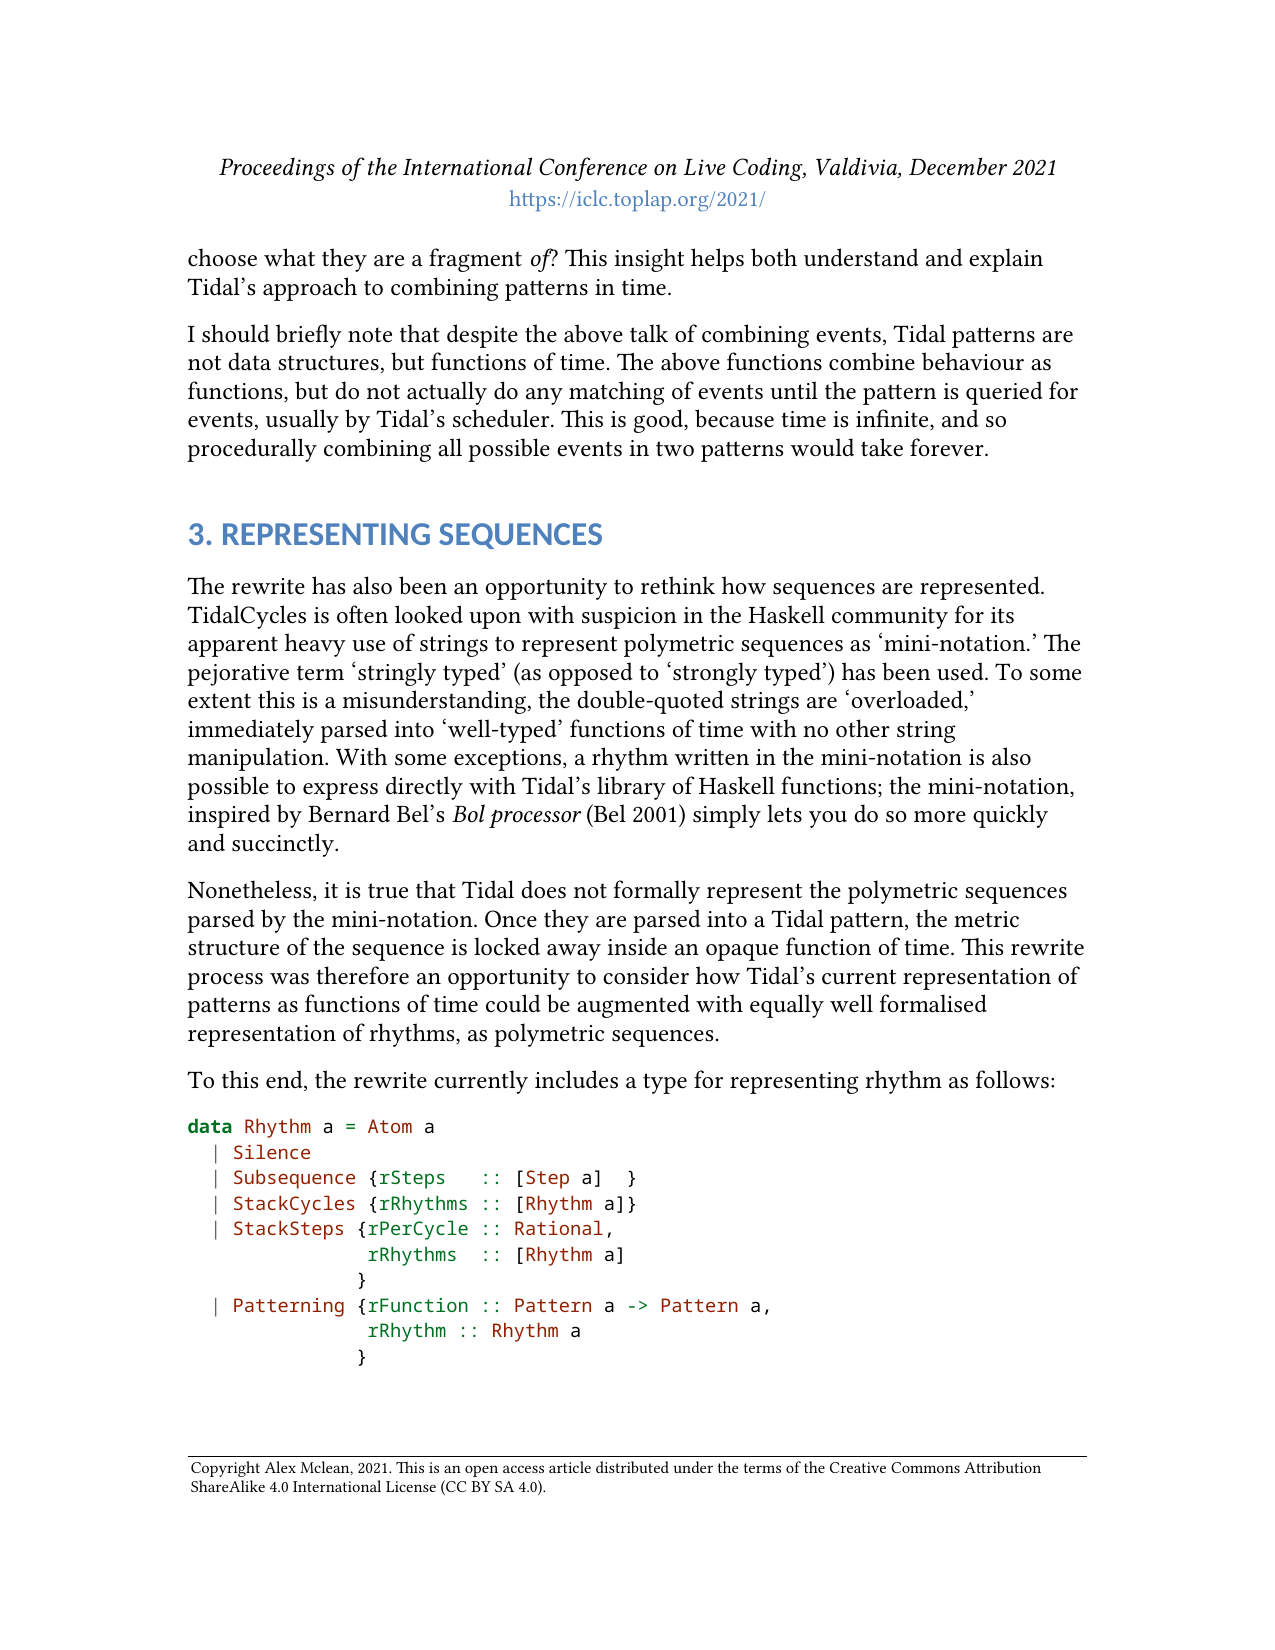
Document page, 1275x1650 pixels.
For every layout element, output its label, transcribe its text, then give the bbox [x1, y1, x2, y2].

text Nonetheless, it is true that Tidal does not formally represent the polymetric sequences parsed by the mini-notation. Once they are parsed into a Tidal pattern, the metric structure of the sequence is locked away inside an opaque function of time. This rewrite process was therefore an opportunity to consider how Tidal’s current representation of patterns as functions of time could be augmented with equally well formalised representation of rhythms, as polymetric sequences. [187, 876, 1087, 1047]
text I should briefly note that despite the above talk of combining events, Tidal patterns are not data structures, but functions of time. The above functions combine behaviour as functions, but do not actually do any matching of events until the pattern is queried for events, usually by Tidal’s scheduler. This is good, because time is infinite, and so procedurally combining all possible events in two patterns would take forever. [187, 320, 1087, 463]
text choose what they are a fragment of? This insight helps both understand and explain Tidal’s approach to combining patterns in time. [187, 244, 1087, 301]
text data Rhythm a = Atom a | Silence | Subsequence {rSteps :: [Step a] } | StackCycles {rRhythms :: [Rhythm a]} | StackSteps {rPerCycle :: Rational, rRhythms :: [Rhythm a] } | Patterning {rFunction :: Pattern a -> Pattern a, rRhythm :: Rhythm a } [187, 1113, 1087, 1369]
subtitle 3. REPRESENTING SEQUENCES [187, 513, 1087, 553]
text The rewrite has also been an opportunity to rethink how sequences are represented. TidalCycles is often looked upon with suspicion in the Haskell community for its apparent heavy use of strings to represent polymetric sequences as ‘mini-notation.’ The pejorative term ‘stringly typed’ (as opposed to ‘strongly typed’) has been used. To some extent this is a misunderstanding, the double-quoted strings are ‘overloaded,’ immediately parsed into ‘well-typed’ functions of time with no other string manipulation. With some exceptions, a rhythm written in the mini-notation is also possible to express directly with Tidal’s library of Haskell functions; the mini-notation, inspired by Bernard Bel’s Bol processor (Bel 2001) simply lets you do so more quickly and succinctly. [187, 572, 1087, 857]
text To this end, the rewrite currently includes a type for representing rhythm as follows: [187, 1066, 1087, 1095]
